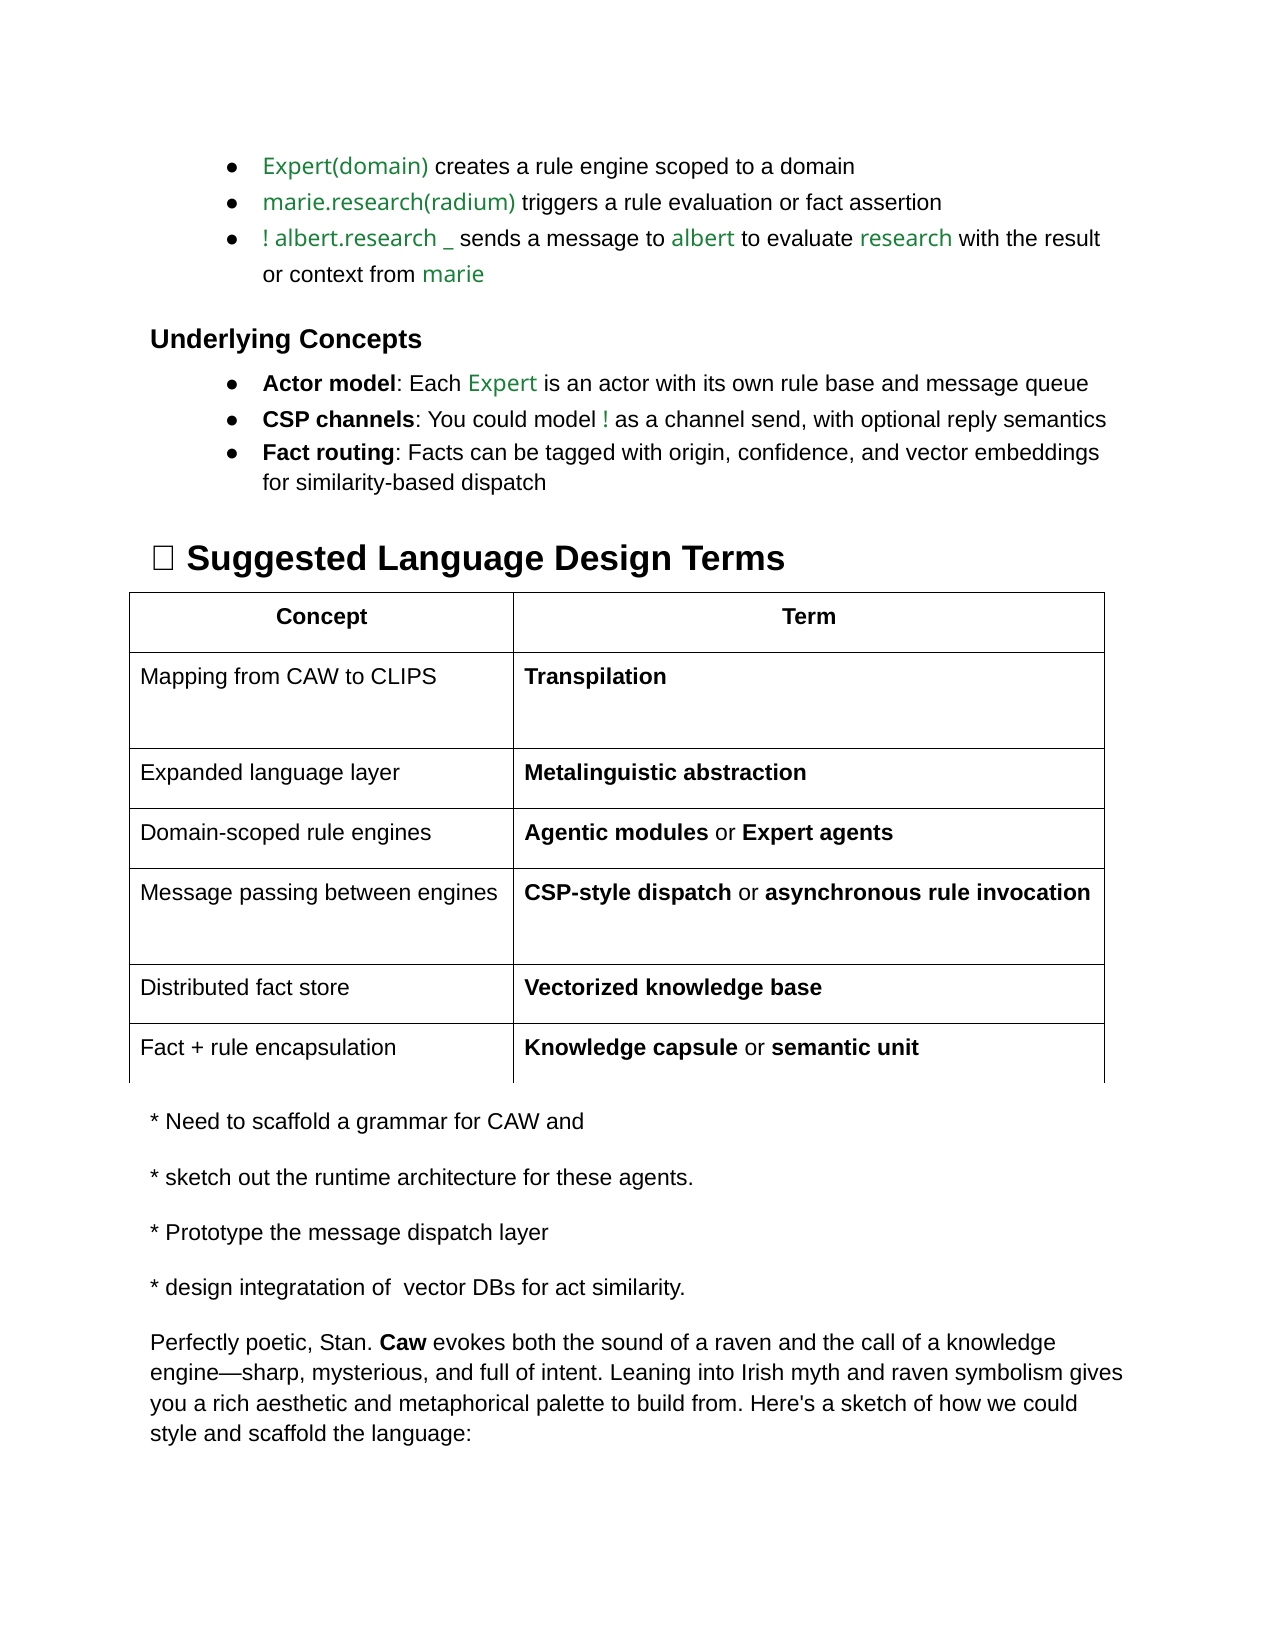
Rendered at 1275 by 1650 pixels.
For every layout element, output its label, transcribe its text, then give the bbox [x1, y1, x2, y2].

text * sketch out the runtime architecture for these agents. [150, 1163, 1125, 1190]
table_cell Vectorized knowledge base [514, 965, 1104, 1023]
list Fact routing: Facts can be tagged with origin, confidence, and vector embeddings for similarity-based dispatch [225, 439, 1125, 496]
table_cell Fact + rule encapsulation [130, 1024, 513, 1083]
list Actor model: Each Expert is an actor with its own rule base and message queue [225, 367, 1125, 398]
table_cell Knowledge capsule or semantic unit [514, 1024, 1104, 1083]
list ! albert.research _ sends a message to albert to evaluate research with the result or context from marie [225, 222, 1125, 289]
table_cell Mapping from CAW to CLIPS [130, 653, 513, 748]
text * Prototype the message dispatch layer [150, 1219, 1125, 1245]
list Expert(domain) creates a rule engine scoped to a domain [225, 150, 1125, 181]
table_cell Distributed fact store [130, 965, 513, 1023]
list marie.research(radium) triggers a rule evaluation or fact assertion [225, 186, 1125, 217]
table_cell Agentic modules or Expert agents [514, 809, 1104, 868]
table_cell Metalinguistic abstraction [514, 749, 1104, 808]
table_header Term [514, 593, 1104, 652]
table_cell Expanded language layer [130, 749, 513, 808]
table_cell Domain-scoped rule engines [130, 809, 513, 868]
text Perfectly poetic, Stan. Caw evokes both the sound of a raven and the call of a knowledge engine—sharp, mysterious, and full of intent. Leaning into Irish myth and raven symbolism gives you a rich aesthetic and metaphorical palette to build from. Here's a sketch of how we could style and scaffold the language: [150, 1329, 1125, 1446]
text * design integratation of vector DBs for act similarity. [150, 1274, 1125, 1300]
table_cell CSP-style dispatch or asynchronous rule invocation [514, 869, 1104, 963]
table_cell Message passing between engines [130, 869, 513, 963]
table_cell Transpilation [514, 653, 1104, 748]
table_header Concept [130, 593, 513, 652]
subtitle 🧱 Suggested Language Design Terms [150, 537, 1125, 578]
subtitle Underlying Concepts [150, 323, 1125, 354]
list CSP channels: You could model ! as a channel send, with optional reply semantics [225, 403, 1125, 434]
text * Need to scaffold a grammar for CAW and [150, 1108, 1125, 1134]
